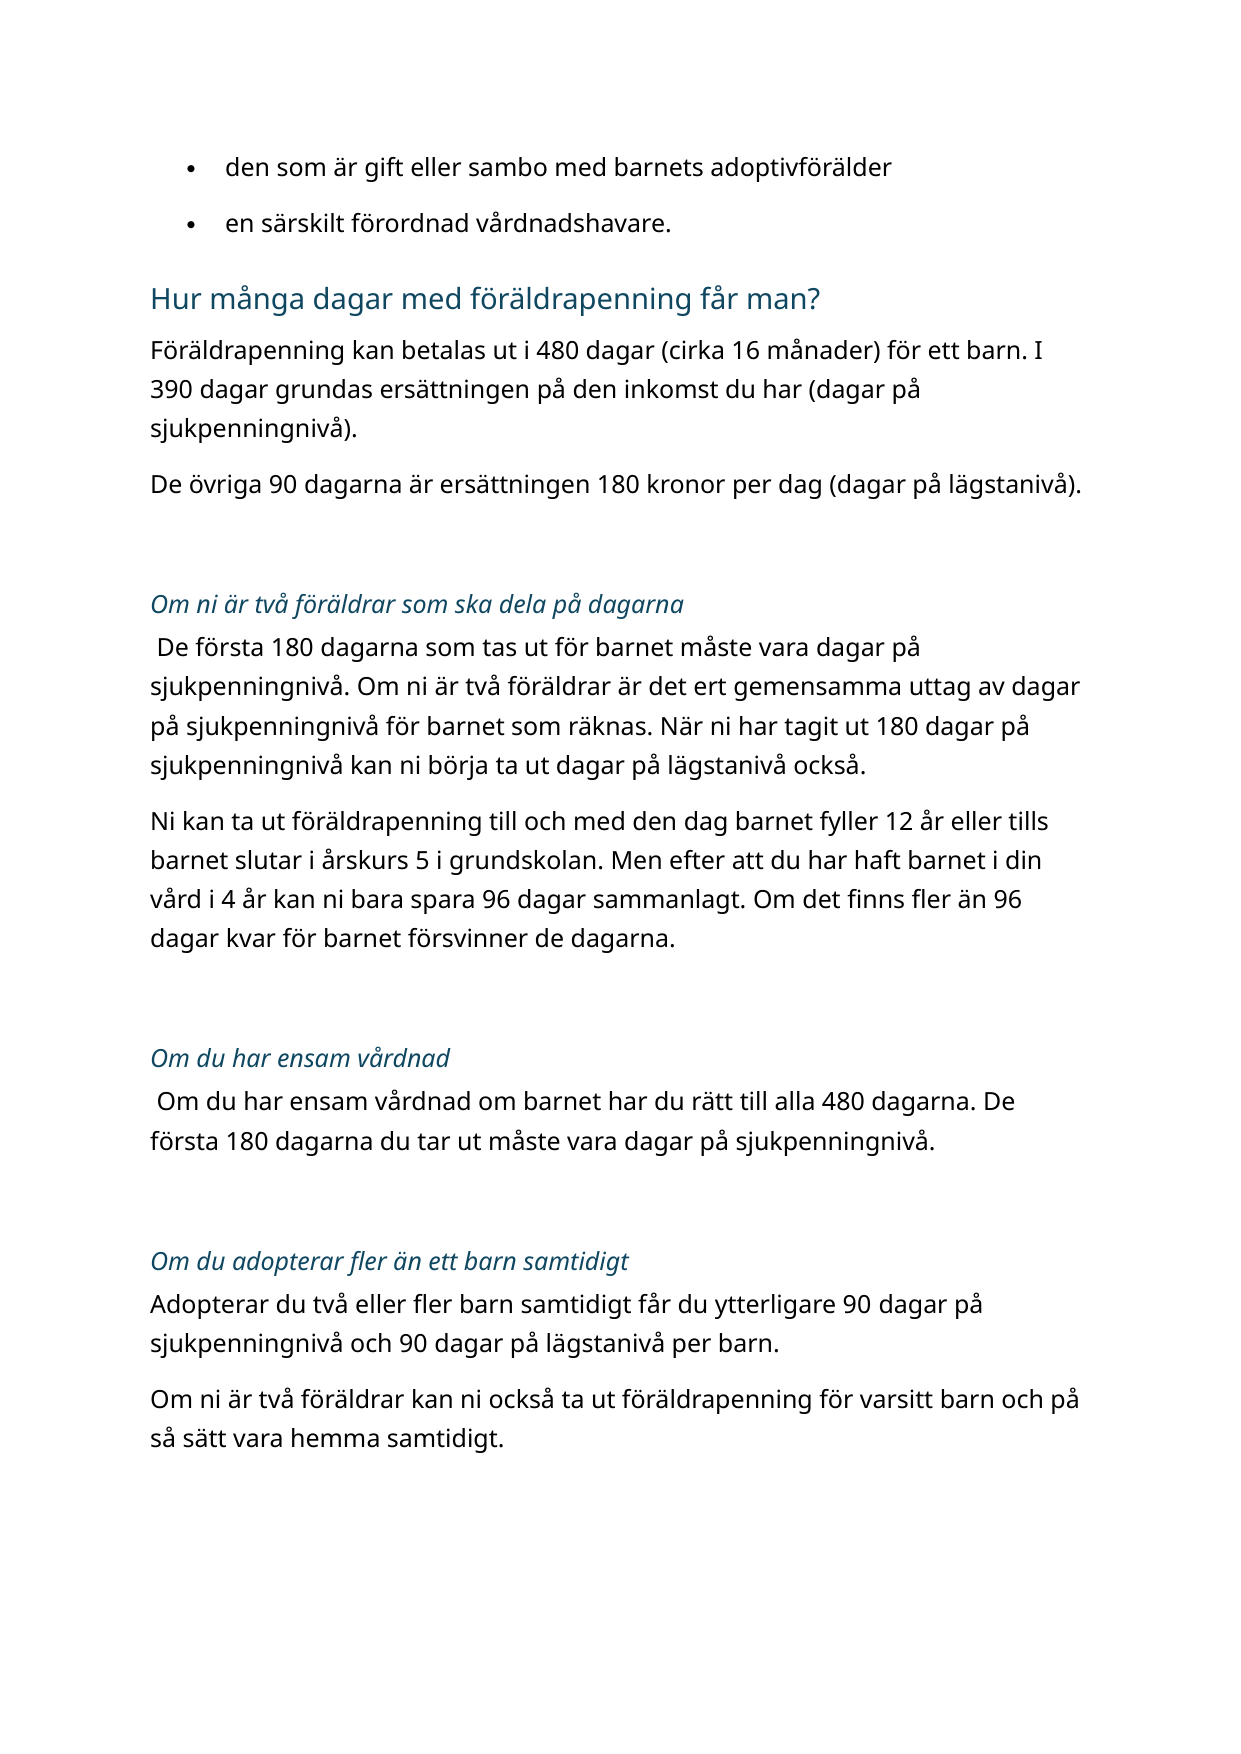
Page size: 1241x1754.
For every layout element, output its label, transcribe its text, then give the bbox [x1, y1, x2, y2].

text De övriga 90 dagarna är ersättningen 180 kronor per dag (dagar på lägstanivå). [150, 466, 1090, 501]
subtitle Om du har ensam vårdnad [150, 1041, 1090, 1075]
list en särskilt förordnad vårdnadshavare. [187, 206, 1090, 240]
text Om du har ensam vårdnad om barnet har du rätt till alla 480 dagarna. De första 180 dagarna du tar ut måste vara dagar på sjukpenningnivå. [150, 1084, 1090, 1157]
text Adopterar du två eller fler barn samtidigt får du ytterligare 90 dagar på sjukpenningnivå och 90 dagar på lägstanivå per barn. [150, 1286, 1090, 1360]
text Ni kan ta ut föräldrapenning till och med den dag barnet fyller 12 år eller tills barnet slutar i årskurs 5 i grundskolan. Men efter att du har haft barnet i din vård i 4 år kan ni bara spara 96 dagar sammanlagt. Om det finns fler än 96 dagar kvar för barnet försvinner de dagarna. [150, 803, 1090, 955]
text Om ni är två föräldrar kan ni också ta ut föräldrapenning för varsitt barn och på så sätt vara hemma samtidigt. [150, 1381, 1090, 1455]
subtitle Om ni är två föräldrar som ska dela på dagarna [150, 586, 1090, 621]
text De första 180 dagarna som tas ut för barnet måste vara dagar på sjukpenningnivå. Om ni är två föräldrar är det ert gemensamma uttag av dagar på sjukpenningnivå för barnet som räknas. När ni har tagit ut 180 dagar på sjukpenningnivå kan ni börja ta ut dagar på lägstanivå också. [150, 630, 1090, 781]
subtitle Hur många dagar med föräldrapenning får man? [150, 278, 1090, 318]
text Föräldrapenning kan betalas ut i 480 dagar (cirka 16 månader) för ett barn. I 390 dagar grundas ersättningen på den inkomst du har (dagar på sjukpenningnivå). [150, 332, 1090, 445]
list den som är gift eller sambo med barnets adoptivförälder [187, 150, 1090, 184]
subtitle Om du adopterar fler än ett barn samtidigt [150, 1243, 1090, 1277]
